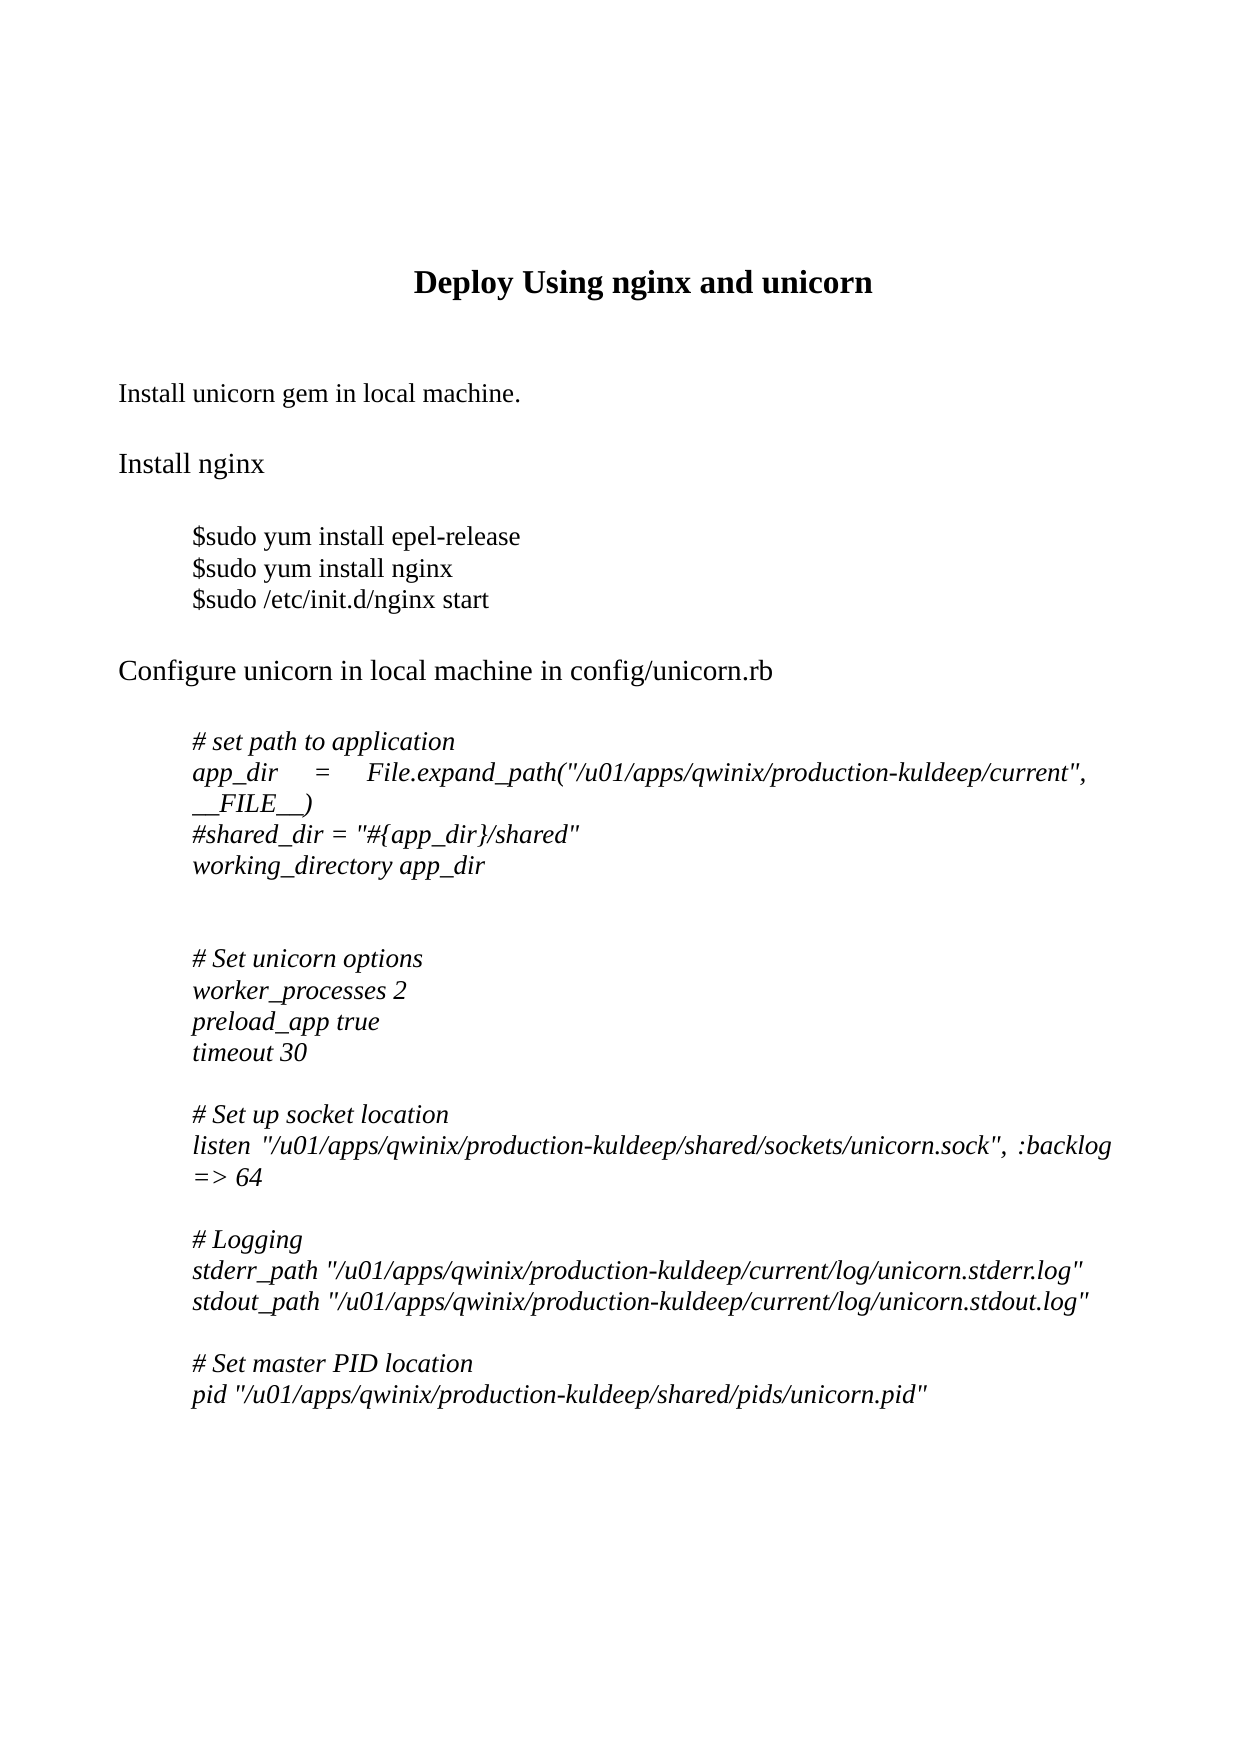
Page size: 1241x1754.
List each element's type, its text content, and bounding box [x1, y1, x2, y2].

text timeout 30 [118, 1036, 1122, 1067]
text # Set up socket location [118, 1098, 1122, 1129]
text preload_app true [118, 1005, 1122, 1036]
text # Set master PID location [118, 1347, 1122, 1379]
text working_directory app_dir [118, 849, 1122, 880]
text Install nginx [118, 447, 1122, 480]
text pid "/u01/apps/qwinix/production-kuldeep/shared/pids/unicorn.pid" [118, 1379, 1122, 1410]
text $sudo /etc/init.d/nginx start [118, 583, 1122, 614]
text Install unicorn gem in local machine. [118, 377, 1122, 408]
text Deploy Using nginx and unicorn [118, 262, 1122, 301]
text listen "/u01/apps/qwinix/production-kuldeep/shared/sockets/unicorn.sock", :backlog => 64 [118, 1129, 1122, 1192]
text # Logging [118, 1223, 1122, 1254]
text worker_processes 2 [118, 974, 1122, 1005]
text stderr_path "/u01/apps/qwinix/production-kuldeep/current/log/unicorn.stderr.log" [118, 1254, 1122, 1285]
text $sudo yum install nginx [118, 552, 1122, 583]
text app_dir = File.expand_path("/u01/apps/qwinix/production-kuldeep/current", __FILE__) [118, 756, 1122, 818]
text #shared_dir = "#{app_dir}/shared" [118, 818, 1122, 849]
text # set path to application [118, 724, 1122, 756]
text Configure unicorn in local machine in config/unicorn.rb [118, 653, 1122, 686]
text # Set unicorn options [118, 943, 1122, 974]
text $sudo yum install epel-release [118, 518, 1122, 552]
text stdout_path "/u01/apps/qwinix/production-kuldeep/current/log/unicorn.stdout.log" [118, 1285, 1122, 1316]
